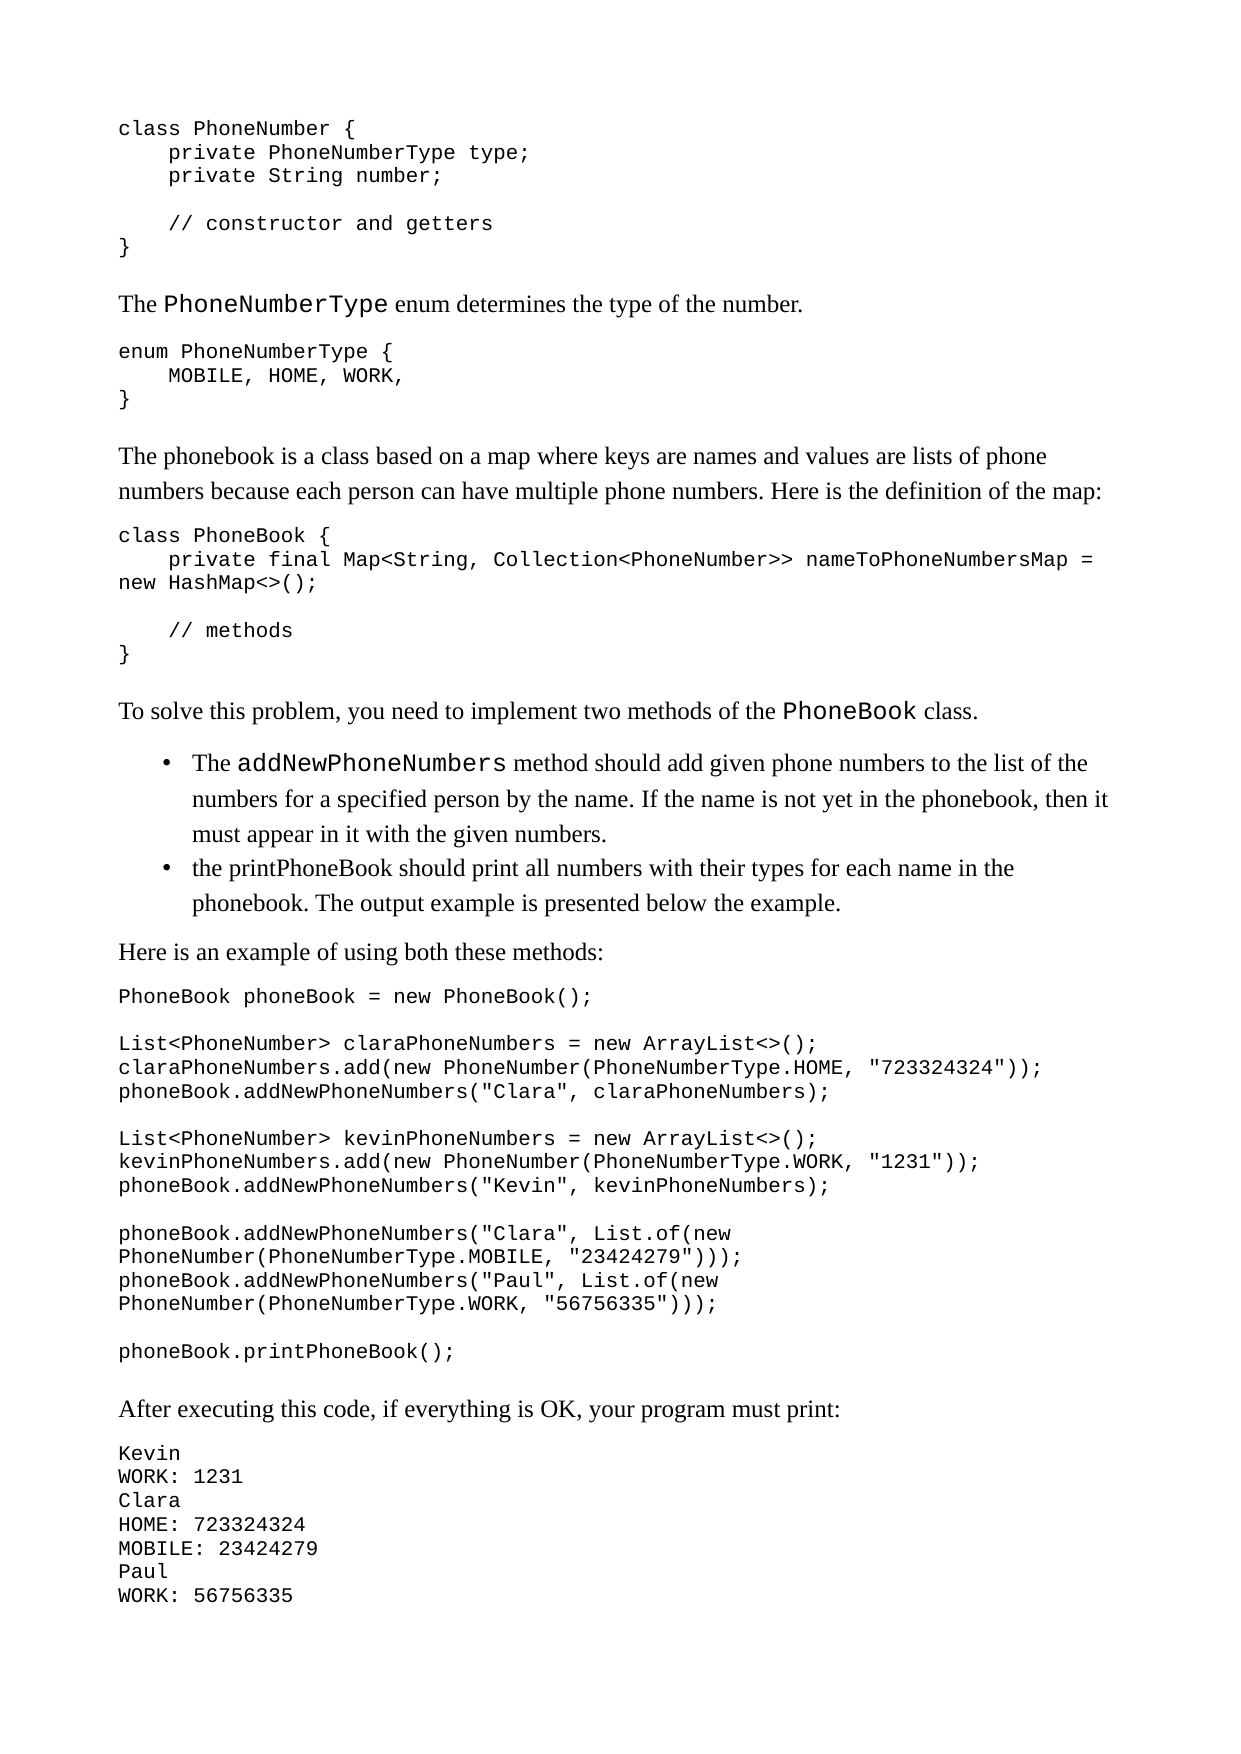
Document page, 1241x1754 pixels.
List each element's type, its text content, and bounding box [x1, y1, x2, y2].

text // methods [118, 619, 1122, 643]
text class PhoneNumber { [118, 118, 1122, 142]
text After executing this code, if everything is OK, your program must print: [118, 1394, 1122, 1423]
text Kevin [118, 1443, 1122, 1467]
list the printPhoneBook should print all numbers with their types for each name in the phonebook. The output example is presented below the example. [162, 853, 1122, 917]
text Clara [118, 1490, 1122, 1514]
text phoneBook.addNewPhoneNumbers("Kevin", kevinPhoneNumbers); [118, 1175, 1122, 1199]
text The PhoneNumberType enum determines the type of the number. [118, 289, 1122, 320]
text class PhoneBook { [118, 525, 1122, 549]
text To solve this problem, you need to implement two methods of the PhoneBook class. [118, 696, 1122, 727]
text phoneBook.printPhoneBook(); [118, 1341, 1122, 1364]
text HOME: 723324324 [118, 1514, 1122, 1537]
text MOBILE, HOME, WORK, [118, 365, 1122, 388]
text phoneBook.addNewPhoneNumbers("Clara", List.of(new PhoneNumber(PhoneNumberType.MOBILE, "23424279"))); [118, 1222, 1122, 1270]
text Paul [118, 1561, 1122, 1585]
text WORK: 56756335 [118, 1585, 1122, 1608]
text phoneBook.addNewPhoneNumbers("Paul", List.of(new PhoneNumber(PhoneNumberType.WORK, "56756335"))); [118, 1270, 1122, 1317]
text private String number; [118, 165, 1122, 189]
text } [118, 236, 1122, 260]
text enum PhoneNumberType { [118, 341, 1122, 365]
text kevinPhoneNumbers.add(new PhoneNumber(PhoneNumberType.WORK, "1231")); [118, 1152, 1122, 1175]
text private PhoneNumberType type; [118, 142, 1122, 165]
text claraPhoneNumbers.add(new PhoneNumber(PhoneNumberType.HOME, "723324324")); [118, 1057, 1122, 1081]
text List<PhoneNumber> kevinPhoneNumbers = new ArrayList<>(); [118, 1128, 1122, 1152]
text Here is an example of using both these methods: [118, 937, 1122, 966]
text MOBILE: 23424279 [118, 1537, 1122, 1561]
text The phonebook is a class based on a map where keys are names and values are lists of phone numbers because each person can have multiple phone numbers. Here is the definition of the map: [118, 441, 1122, 505]
text } [118, 388, 1122, 412]
text List<PhoneNumber> claraPhoneNumbers = new ArrayList<>(); [118, 1033, 1122, 1057]
text phoneBook.addNewPhoneNumbers("Clara", claraPhoneNumbers); [118, 1081, 1122, 1104]
list The addNewPhoneNumbers method should add given phone numbers to the list of the numbers for a specified person by the name. If the name is not yet in the phonebook, then it must appear in it with the given numbers. [162, 748, 1122, 848]
text } [118, 643, 1122, 667]
text WORK: 1231 [118, 1467, 1122, 1490]
text // constructor and getters [118, 213, 1122, 236]
text private final Map<String, Collection<PhoneNumber>> nameToPhoneNumbersMap = new HashMap<>(); [118, 549, 1122, 596]
text PhoneBook phoneBook = new PhoneBook(); [118, 986, 1122, 1010]
